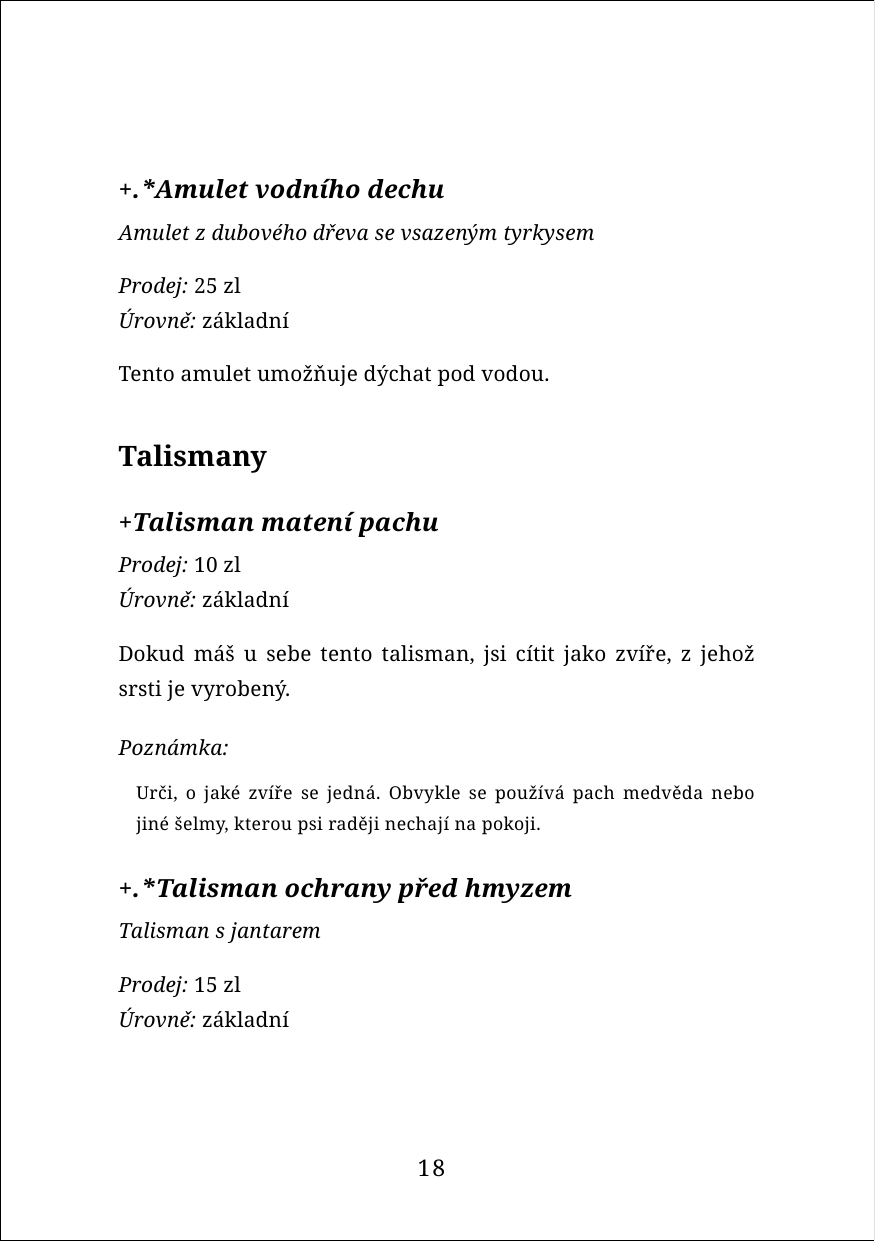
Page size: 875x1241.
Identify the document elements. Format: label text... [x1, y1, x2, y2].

subtitle Talismany [118, 436, 756, 475]
text Poznámka: [118, 733, 756, 762]
subtitle +.*Amulet vodního dechu [118, 172, 756, 206]
text Urči, o jaké zvíře se jedná. Obvykle se používá pach medvěda nebo jiné šelmy, kterou psi raději nechají na pokoji. [136, 781, 756, 835]
text Prodej: 15 zl Úrovně: základní [118, 970, 756, 1034]
text Prodej: 25 zl Úrovně: základní [118, 271, 756, 335]
text Prodej: 10 zl Úrovně: základní [118, 550, 756, 614]
text Dokud máš u sebe tento talisman, jsi cítit jako zvíře, z jehož srsti je vyrobený. [118, 639, 756, 703]
text Tento amulet umožňuje dýchat pod vodou. [118, 359, 756, 388]
subtitle +.*Talisman ochrany před hmyzem [118, 871, 756, 905]
subtitle +Talisman matení pachu [118, 504, 756, 538]
text Talisman s jantarem [118, 917, 756, 945]
text Amulet z dubového dřeva se vsazeným tyrkysem [118, 218, 756, 246]
